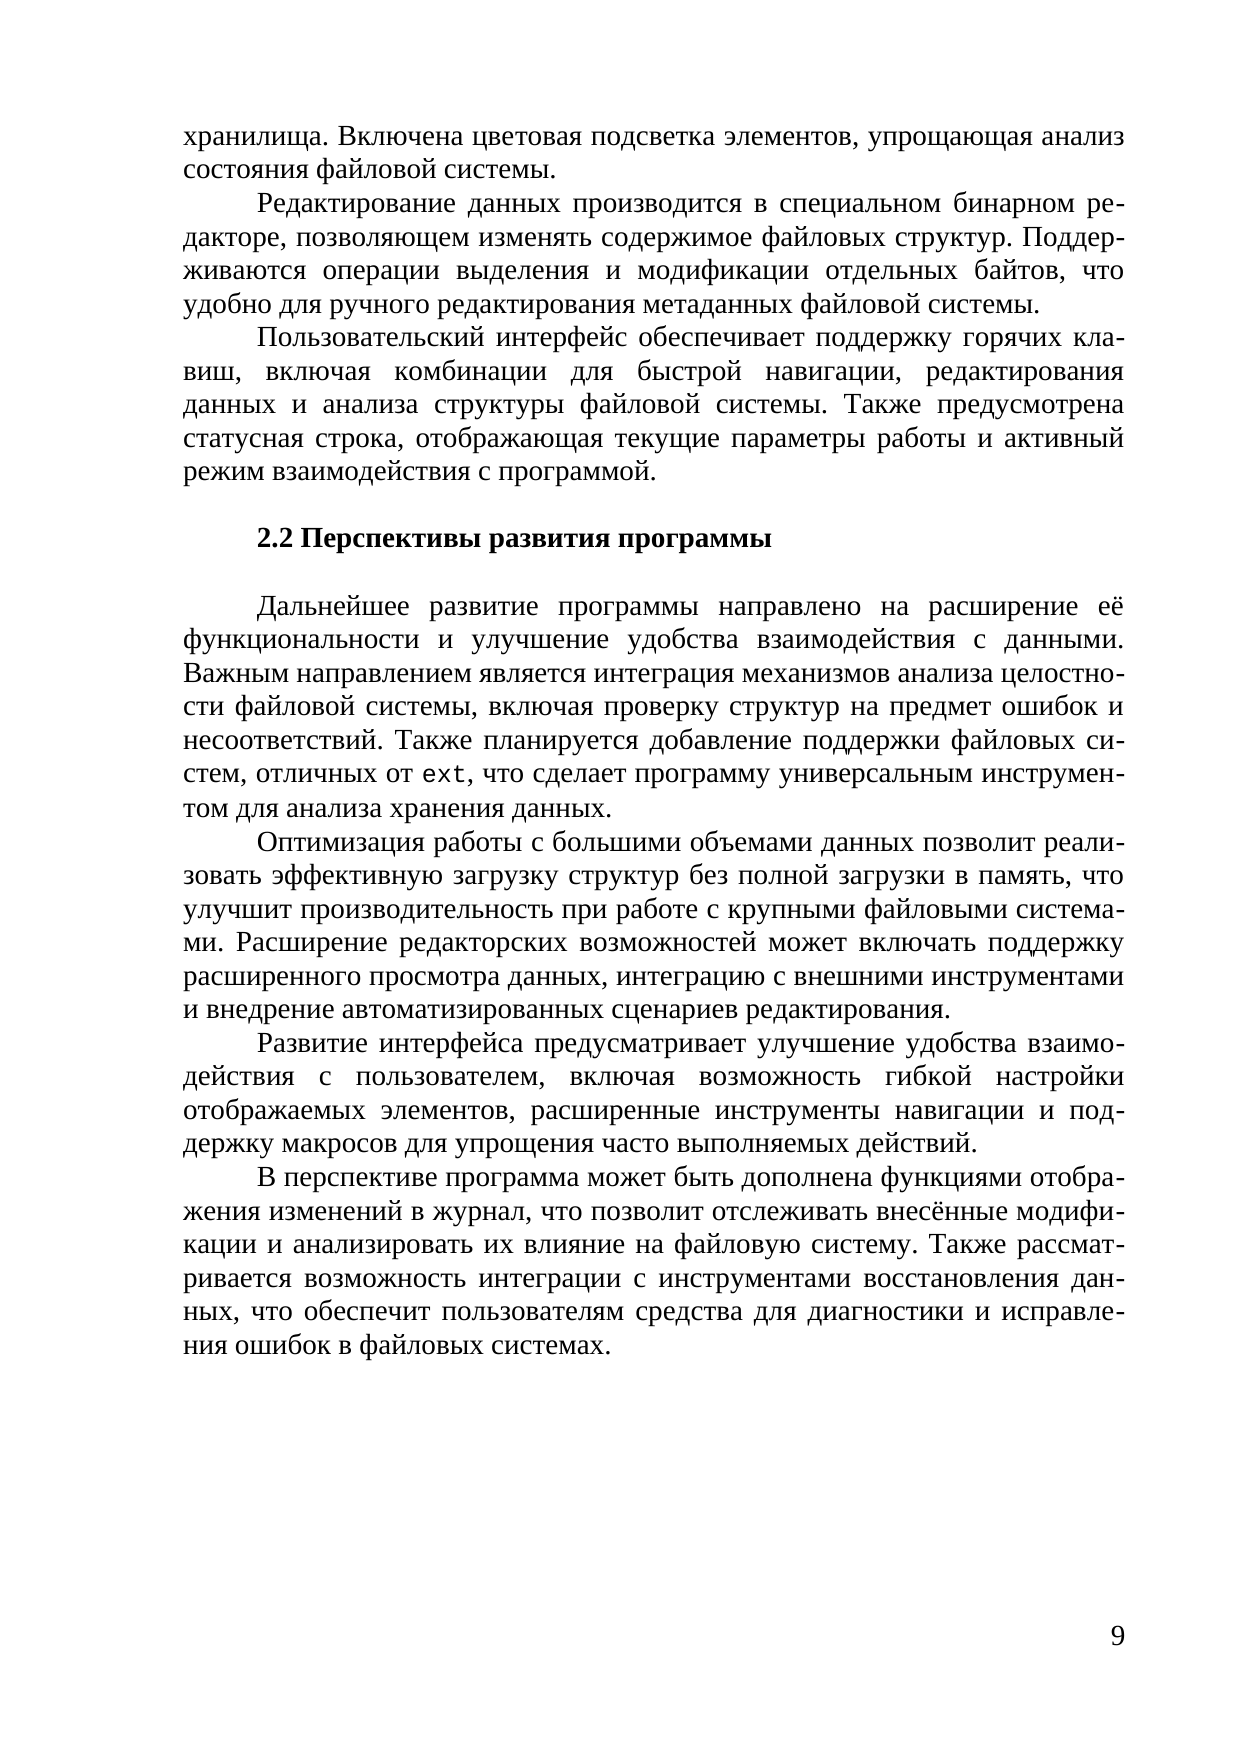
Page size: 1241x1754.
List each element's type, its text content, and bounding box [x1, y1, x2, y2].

text Пользовательский интерфейс обеспечивает поддержку горячих кла­виш, включая комбинации для быстрой навигации, редактирования данных и анализа структуры файловой системы. Также предусмотрена статусная строка, отображающая текущие параметры работы и активный режим взаи­модействия с программой. [183, 319, 1125, 487]
text Дальнейшее развитие программы направлено на расширение её функ­циональности и улучшение удобства взаимодействия с данными. Важ­ным направлением является интеграция механизмов анализа целостно­сти файловой системы, включая проверку структур на предмет ошибок и несоответствий. Также планируется добавление поддержки файловых си­стем, отличных от ext, что сделает программу универсальным инструмен­том для анализа хранения данных. [183, 588, 1125, 824]
text Развитие интерфейса предусматривает улучшение удобства взаимо­действия с пользователем, включая возможность гибкой настройки отобра­жаемых элементов, расширенные инструменты навигации и под­держку макросов для упрощения часто выполняемых действий. [183, 1025, 1125, 1159]
text 2.2 Перспективы развития программы [183, 521, 1125, 554]
text В перспективе программа может быть дополнена функциями отобра­жения изменений в журнал, что позволит отслеживать внесённые модифи­кации и анализировать их влияние на файловую систему. Также рассмат­ривается возможность интеграции с инструментами восстановления дан­ных, что обеспечит пользователям средства для диагностики и исправле­ния ошибок в файловых системах. [183, 1159, 1125, 1360]
text Оптимизация работы с большими объемами данных позволит реали­зовать эффективную загрузку структур без полной загрузки в память, что улучшит производительность при работе с крупными файловыми система­ми. Расширение редакторских возможностей может включать поддержку расширенного просмотра данных, интеграцию с внешними инструментами и внедрение автоматизированных сценариев редактирования. [183, 824, 1125, 1025]
text хранилища. Включена цве­товая подсветка элементов, упрощающая анализ состояния файловой си­стемы. [183, 118, 1125, 185]
text Редактирование данных производится в специальном бинарном ре­дакторе, позволяющем изменять содержимое файловых структур. Поддер­живаются операции выделения и модификации отдельных байтов, что удоб­но для ручного редактирования метаданных файловой системы. [183, 185, 1125, 319]
